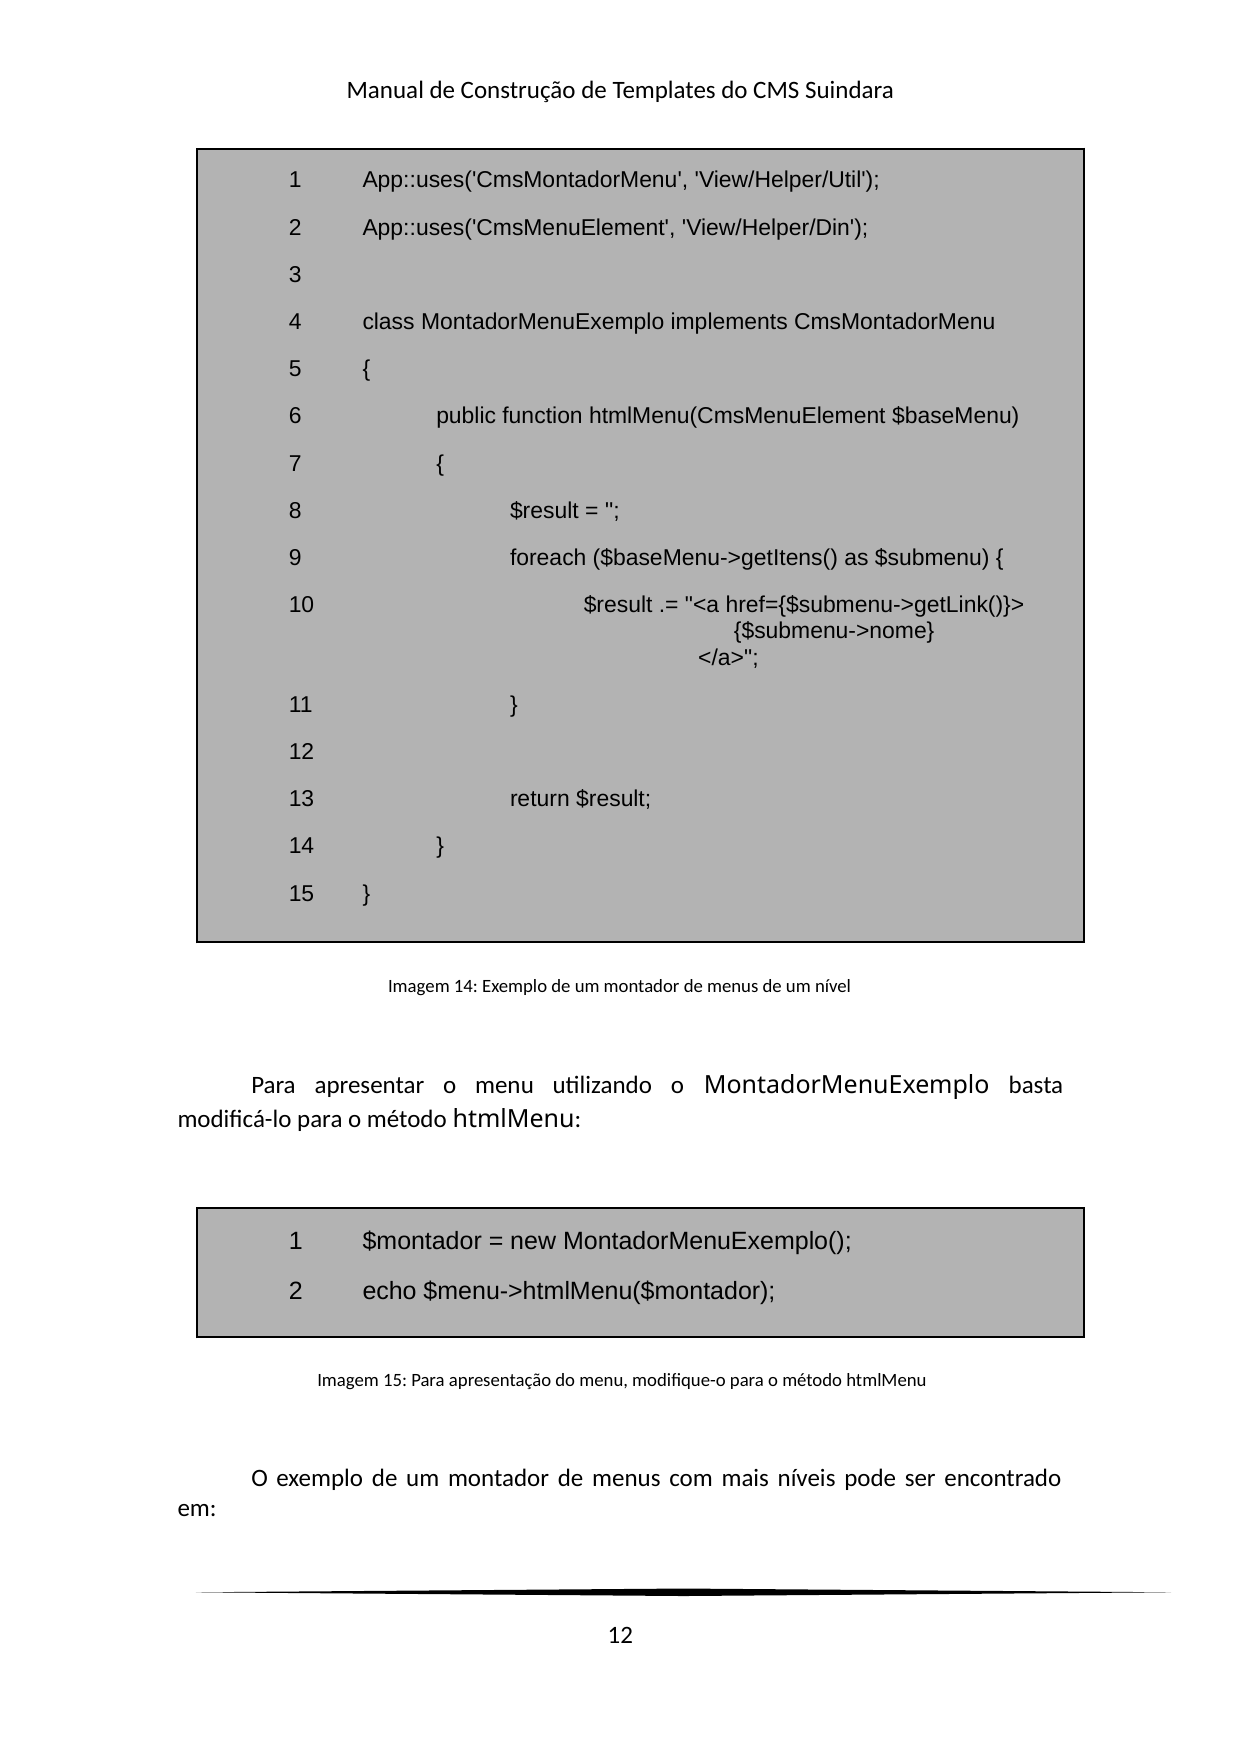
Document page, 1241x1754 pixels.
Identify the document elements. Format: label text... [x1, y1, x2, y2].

text 12 [215, 738, 1066, 764]
text 15 } [215, 880, 1066, 906]
text 10 $result .= "<a href={$submenu->getLink()}> {$submenu->nome} </a>"; [215, 591, 1066, 670]
text 14 } [215, 832, 1066, 859]
text O exemplo de um montador de menus com mais níveis pode ser encontrado em: [177, 1462, 1063, 1523]
text 6 public function htmlMenu(CmsMenuElement $baseMenu) [215, 402, 1066, 429]
text 4 class MontadorMenuExemplo implements CmsMontadorMenu [215, 308, 1066, 334]
text 3 [215, 261, 1066, 287]
text 2 echo $menu->htmlMenu($montador); [215, 1276, 1066, 1304]
text 11 } [215, 691, 1066, 717]
text Imagem 14: Exemplo de um montador de menus de um nível [282, 974, 957, 997]
text 7 { [215, 449, 1066, 476]
text 1 $montador = new MontadorMenuExemplo(); [215, 1226, 1066, 1255]
text 13 return $result; [215, 785, 1066, 812]
text 2 App::uses('CmsMenuElement', 'View/Helper/Din'); [215, 213, 1066, 240]
text 1 App::uses('CmsMontadorMenu', 'View/Helper/Util'); [215, 166, 1066, 193]
text 5 { [215, 355, 1066, 381]
text 9 foreach ($baseMenu->getItens() as $submenu) { [215, 544, 1066, 570]
text 8 $result = ''; [215, 497, 1066, 523]
text Para apresentar o menu utilizando o MontadorMenuExemplo basta modificá-lo para o método htmlMenu: [177, 1067, 1063, 1135]
text Imagem 15: Para apresentação do menu, modifique-o para o método htmlMenu [275, 1369, 969, 1392]
